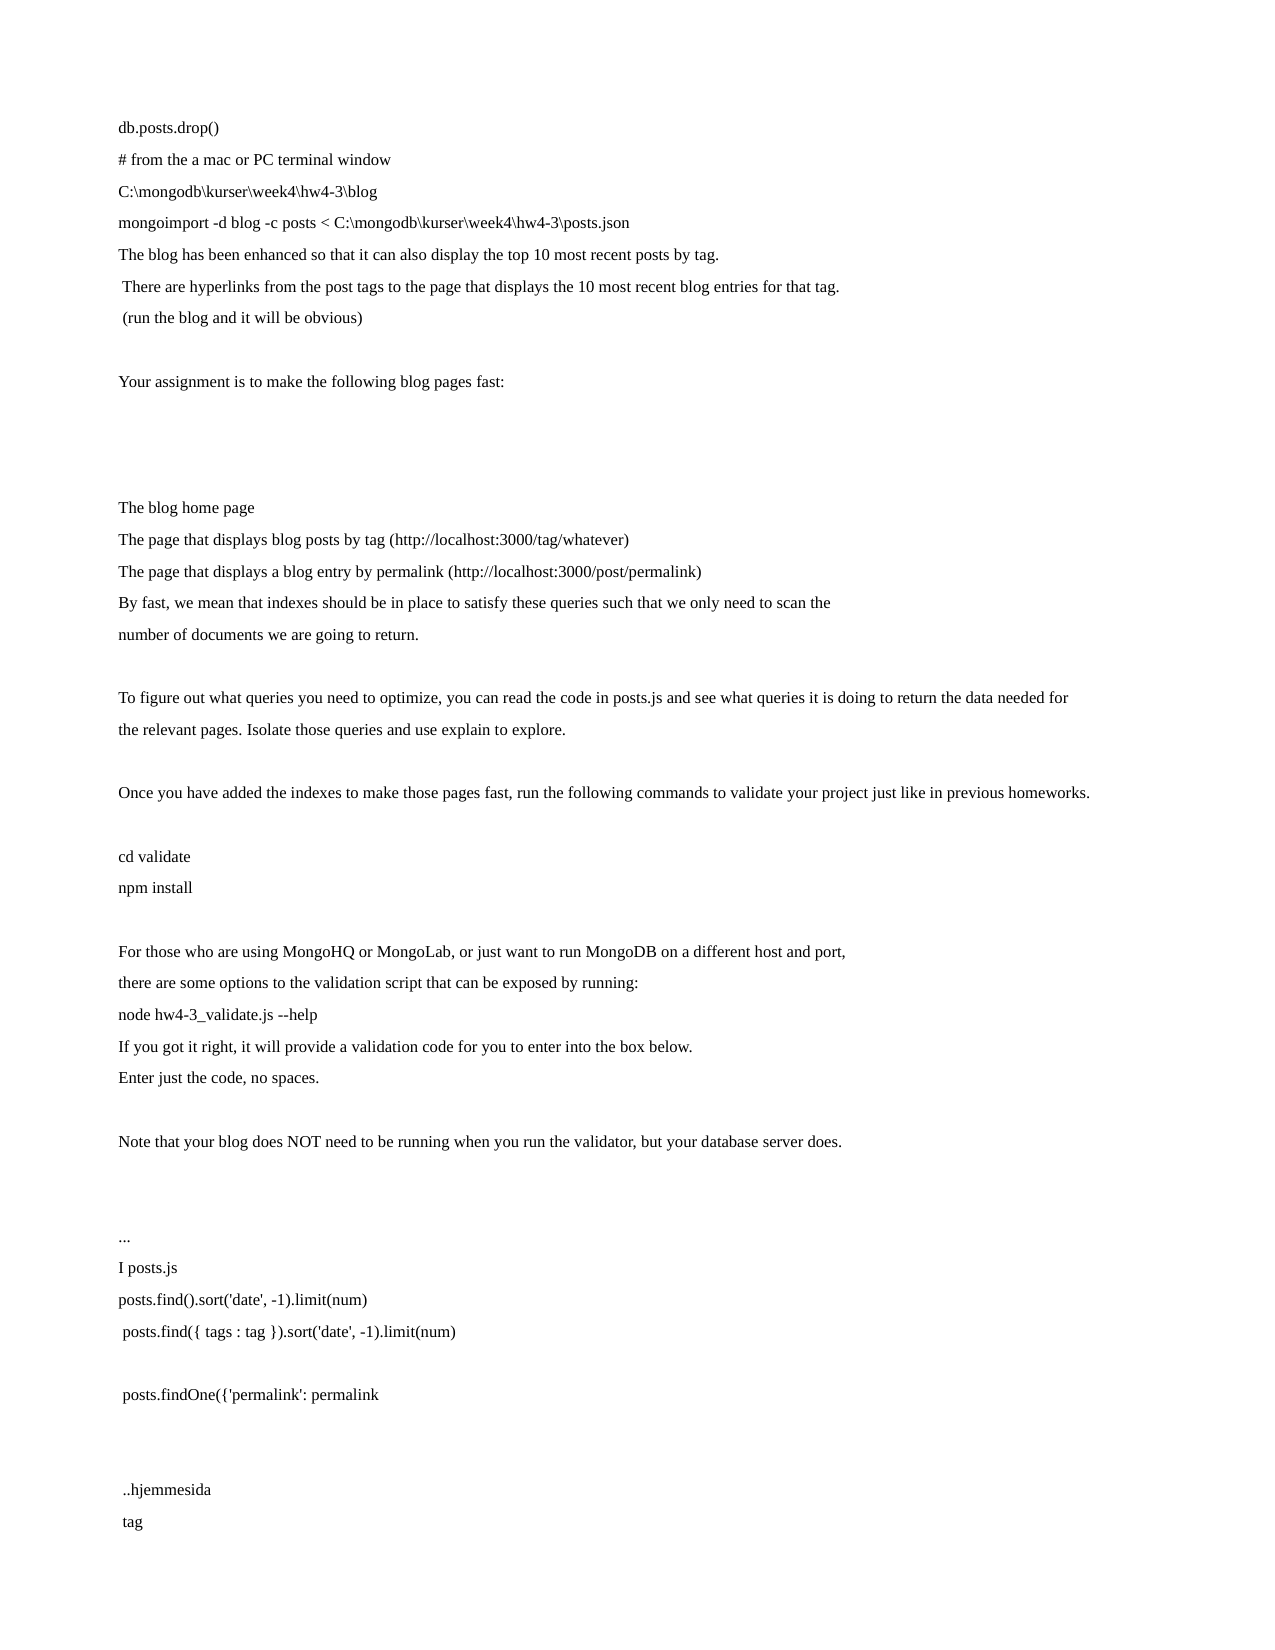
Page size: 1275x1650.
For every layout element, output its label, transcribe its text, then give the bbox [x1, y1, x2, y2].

text ..hjemmesida [118, 1480, 1157, 1499]
text the relevant pages. Isolate those queries and use explain to explore. [118, 720, 1157, 739]
text C:\mongodb\kurser\week4\hw4-3\blog [118, 181, 1157, 201]
text For those who are using MongoHQ or MongoLab, or just want to run MongoDB on a different host and port, [118, 941, 1157, 961]
text Once you have added the indexes to make those pages fast, run the following commands to validate your project just like in previous homeworks. [118, 783, 1157, 802]
text posts.find().sort('date', -1).limit(num) [118, 1290, 1157, 1309]
text db.posts.drop() [118, 118, 1157, 137]
text By fast, we mean that indexes should be in place to satisfy these queries such that we only need to scan the [118, 593, 1157, 612]
text npm install [118, 878, 1157, 897]
text number of documents we are going to return. [118, 625, 1157, 644]
text The page that displays blog posts by tag (http://localhost:3000/tag/whatever) [118, 530, 1157, 549]
text node hw4-3_validate.js --help [118, 1005, 1157, 1024]
text I posts.js [118, 1258, 1157, 1277]
text posts.findOne({'permalink': permalink [118, 1385, 1157, 1404]
text To figure out what queries you need to optimize, you can read the code in posts.js and see what queries it is doing to return the data needed for [118, 688, 1157, 707]
text The blog home page [118, 498, 1157, 517]
text posts.find({ tags : tag }).sort('date', -1).limit(num) [118, 1321, 1157, 1341]
text Note that your blog does NOT need to be running when you run the validator, but your database server does. [118, 1131, 1157, 1151]
text If you got it right, it will provide a validation code for you to enter into the box below. [118, 1036, 1157, 1056]
text cd validate [118, 846, 1157, 866]
text mongoimport -d blog -c posts < C:\mongodb\kurser\week4\hw4-3\posts.json [118, 213, 1157, 232]
text ... [118, 1226, 1157, 1246]
text Enter just the code, no spaces. [118, 1068, 1157, 1087]
text tag [118, 1511, 1157, 1531]
text There are hyperlinks from the post tags to the page that displays the 10 most recent blog entries for that tag. [118, 276, 1157, 296]
text # from the a mac or PC terminal window [118, 150, 1157, 169]
text The blog has been enhanced so that it can also display the top 10 most recent posts by tag. [118, 245, 1157, 264]
text The page that displays a blog entry by permalink (http://localhost:3000/post/permalink) [118, 561, 1157, 581]
text there are some options to the validation script that can be exposed by running: [118, 973, 1157, 992]
text (run the blog and it will be obvious) [118, 308, 1157, 327]
text Your assignment is to make the following blog pages fast: [118, 371, 1157, 391]
